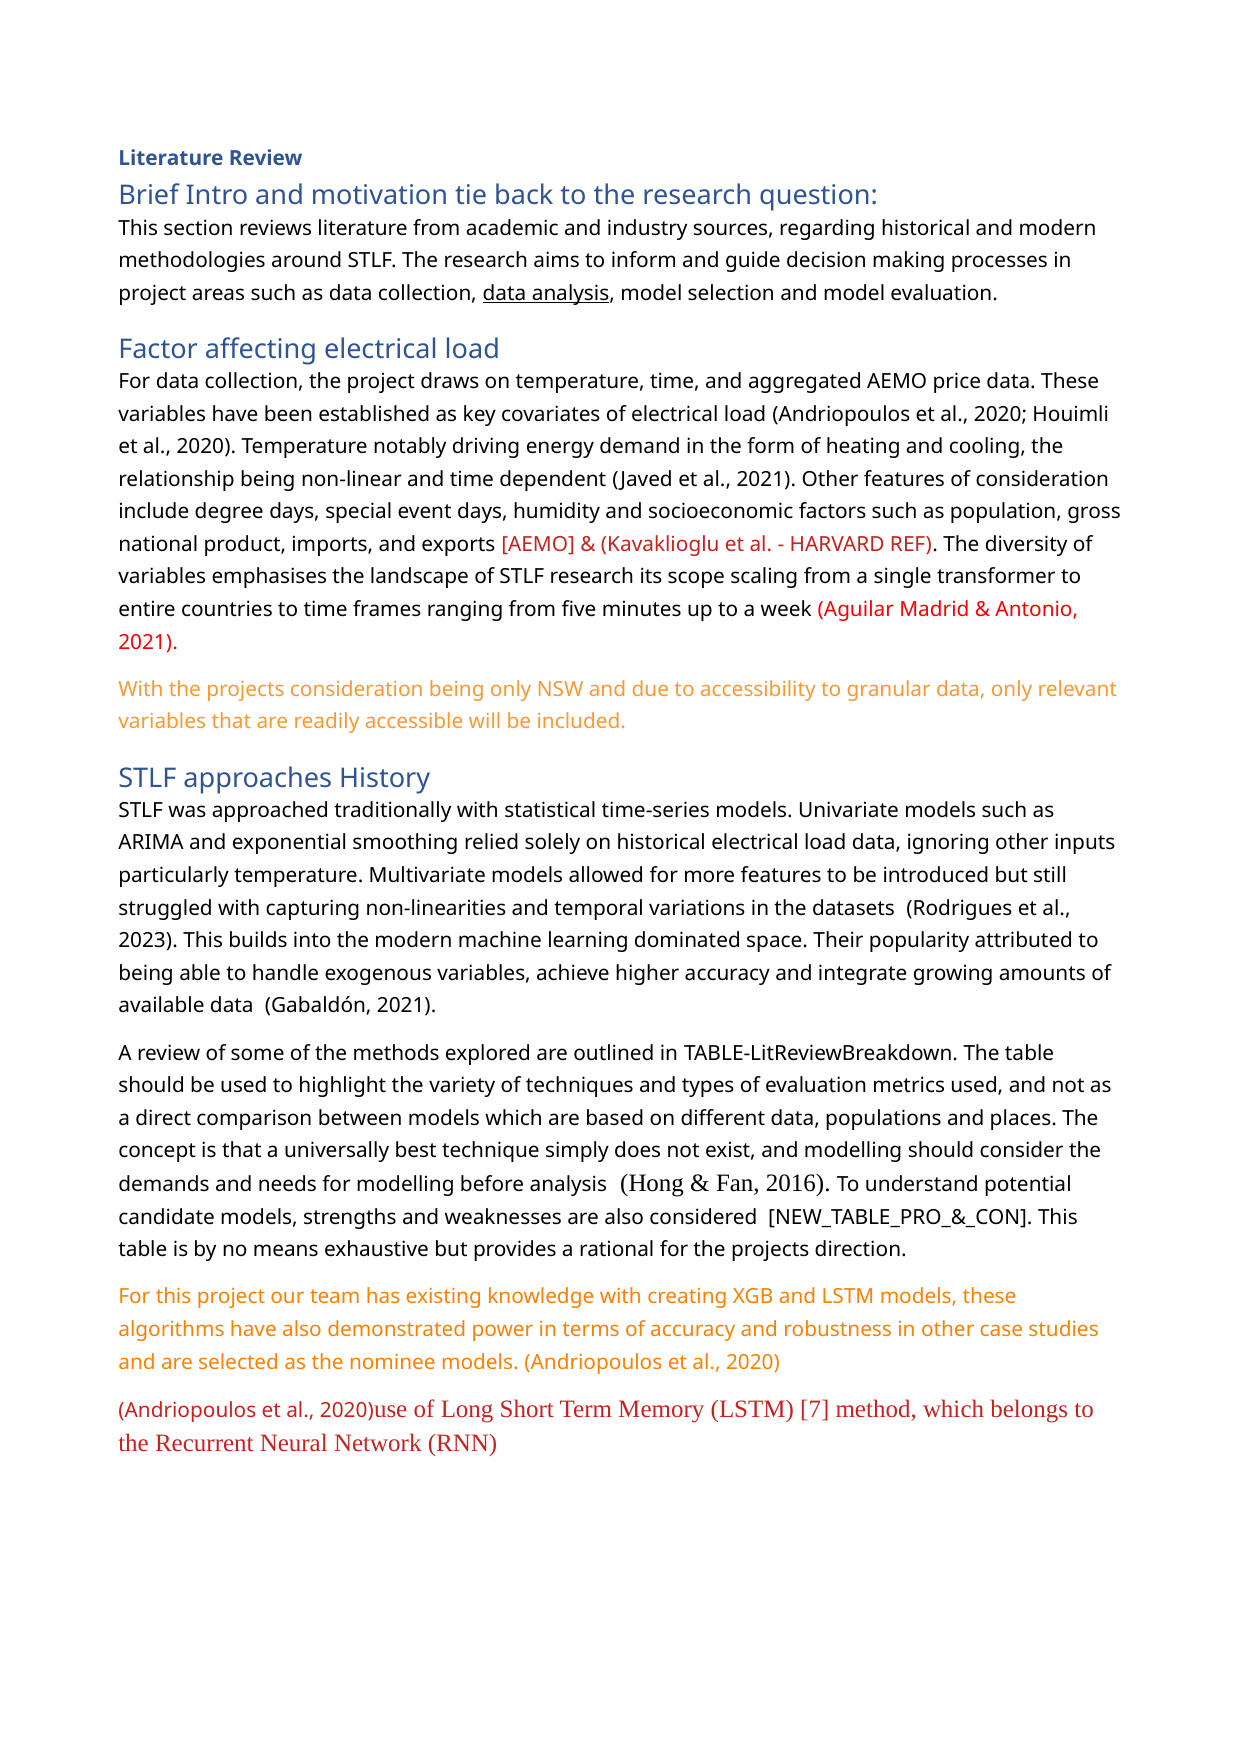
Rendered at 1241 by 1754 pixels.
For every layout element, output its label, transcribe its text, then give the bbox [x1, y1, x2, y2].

subtitle Literature Review [118, 143, 1122, 172]
text With the projects consideration being only NSW and due to accessibility to granular data, only relevant variables that are readily accessible will be included. [118, 674, 1122, 735]
text For this project our team has existing knowledge with creating XGB and LSTM models, these algorithms have also demonstrated power in terms of accuracy and robustness in other case studies and are selected as the nominee models. (Andriopoulos et al., 2020) [118, 1282, 1122, 1375]
text This section reviews literature from academic and industry sources, regarding historical and modern methodologies around STLF. The research aims to inform and guide decision making processes in project areas such as data collection, data analysis, model selection and model evaluation. [118, 213, 1122, 306]
text (Andriopoulos et al., 2020)use of Long Short Term Memory (LSTM) [7] method, which belongs to the Recurrent Neural Network (RNN) [118, 1394, 1122, 1457]
subtitle Factor affecting electrical load [118, 329, 1122, 366]
text STLF was approached traditionally with statistical time-series models. Univariate models such as ARIMA and exponential smoothing relied solely on historical electrical load data, ignoring other inputs particularly temperature. Multivariate models allowed for more features to be introduced but still struggled with capturing non-linearities and temporal variations in the datasets (Rodrigues et al., 2023). This builds into the modern machine learning dominated space. Their popularity attributed to being able to handle exogenous variables, achieve higher accuracy and integrate growing amounts of available data (Gabaldón, 2021). [118, 795, 1122, 1019]
subtitle Brief Intro and motivation tie back to the research question: [118, 176, 1122, 213]
subtitle STLF approaches History [118, 758, 1122, 795]
text For data collection, the project draws on temperature, time, and aggregated AEMO price data. These variables have been established as key covariates of electrical load (Andriopoulos et al., 2020; Houimli et al., 2020). Temperature notably driving energy demand in the form of heating and cooling, the relationship being non-linear and time dependent (Javed et al., 2021). Other features of consideration include degree days, special event days, humidity and socioeconomic factors such as population, gross national product, imports, and exports [AEMO] & (Kavaklioglu et al. - HARVARD REF). The diversity of variables emphasises the landscape of STLF research its scope scaling from a single transformer to entire countries to time frames ranging from five minutes up to a week (Aguilar Madrid & Antonio, 2021). [118, 366, 1122, 655]
text A review of some of the methods explored are outlined in TABLE-LitReviewBreakdown. The table should be used to highlight the variety of techniques and types of evaluation metrics used, and not as a direct comparison between models which are based on different data, populations and places. The concept is that a universally best technique simply does not exist, and modelling should consider the demands and needs for modelling before analysis (Hong & Fan, 2016). To understand potential candidate models, strengths and weaknesses are also considered [NEW_TABLE_PRO_&_CON]. This table is by no means exhaustive but provides a rational for the projects direction. [118, 1038, 1122, 1263]
